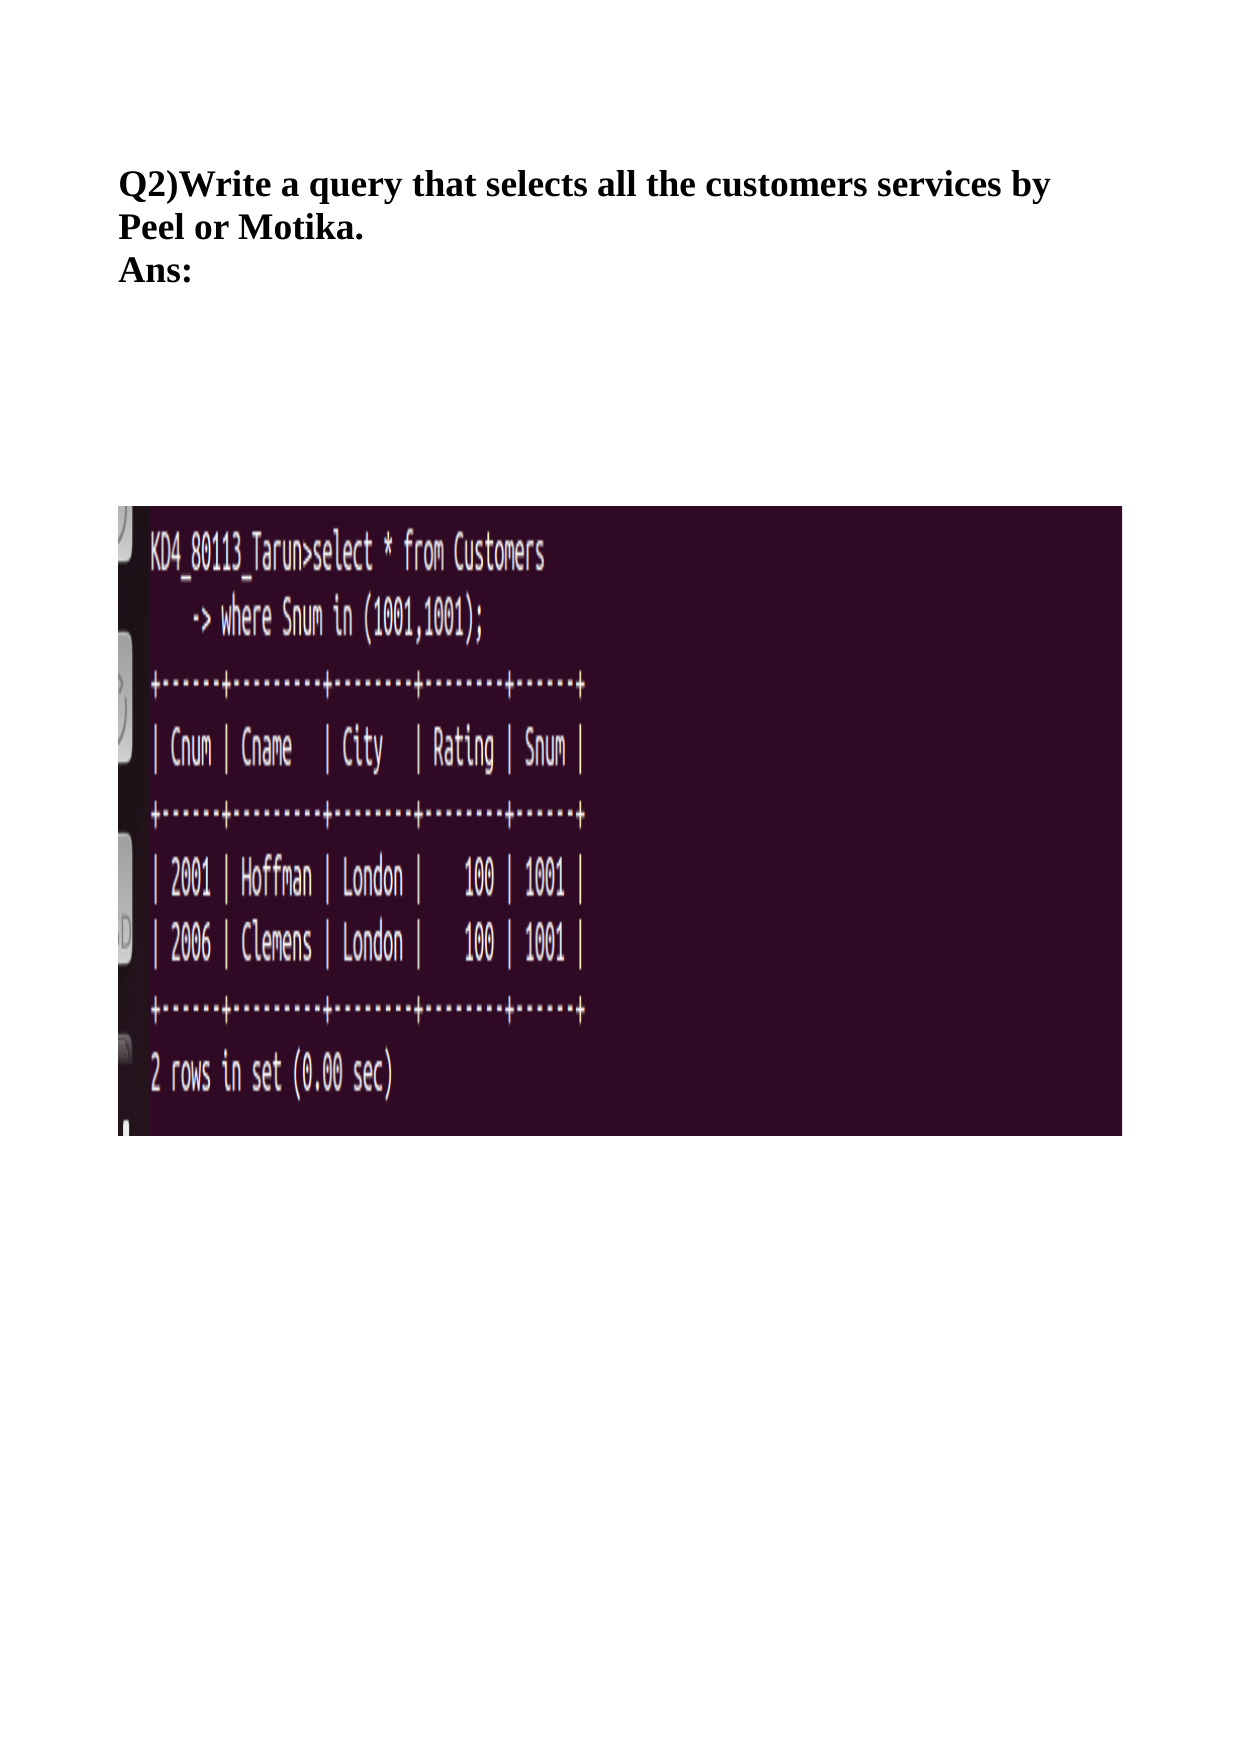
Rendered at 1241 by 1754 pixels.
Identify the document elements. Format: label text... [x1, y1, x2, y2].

text Q2)Write a query that selects all the customers services by Peel or Motika. [118, 161, 1122, 247]
text Ans: [118, 247, 1122, 291]
picture [118, 506, 1123, 1136]
